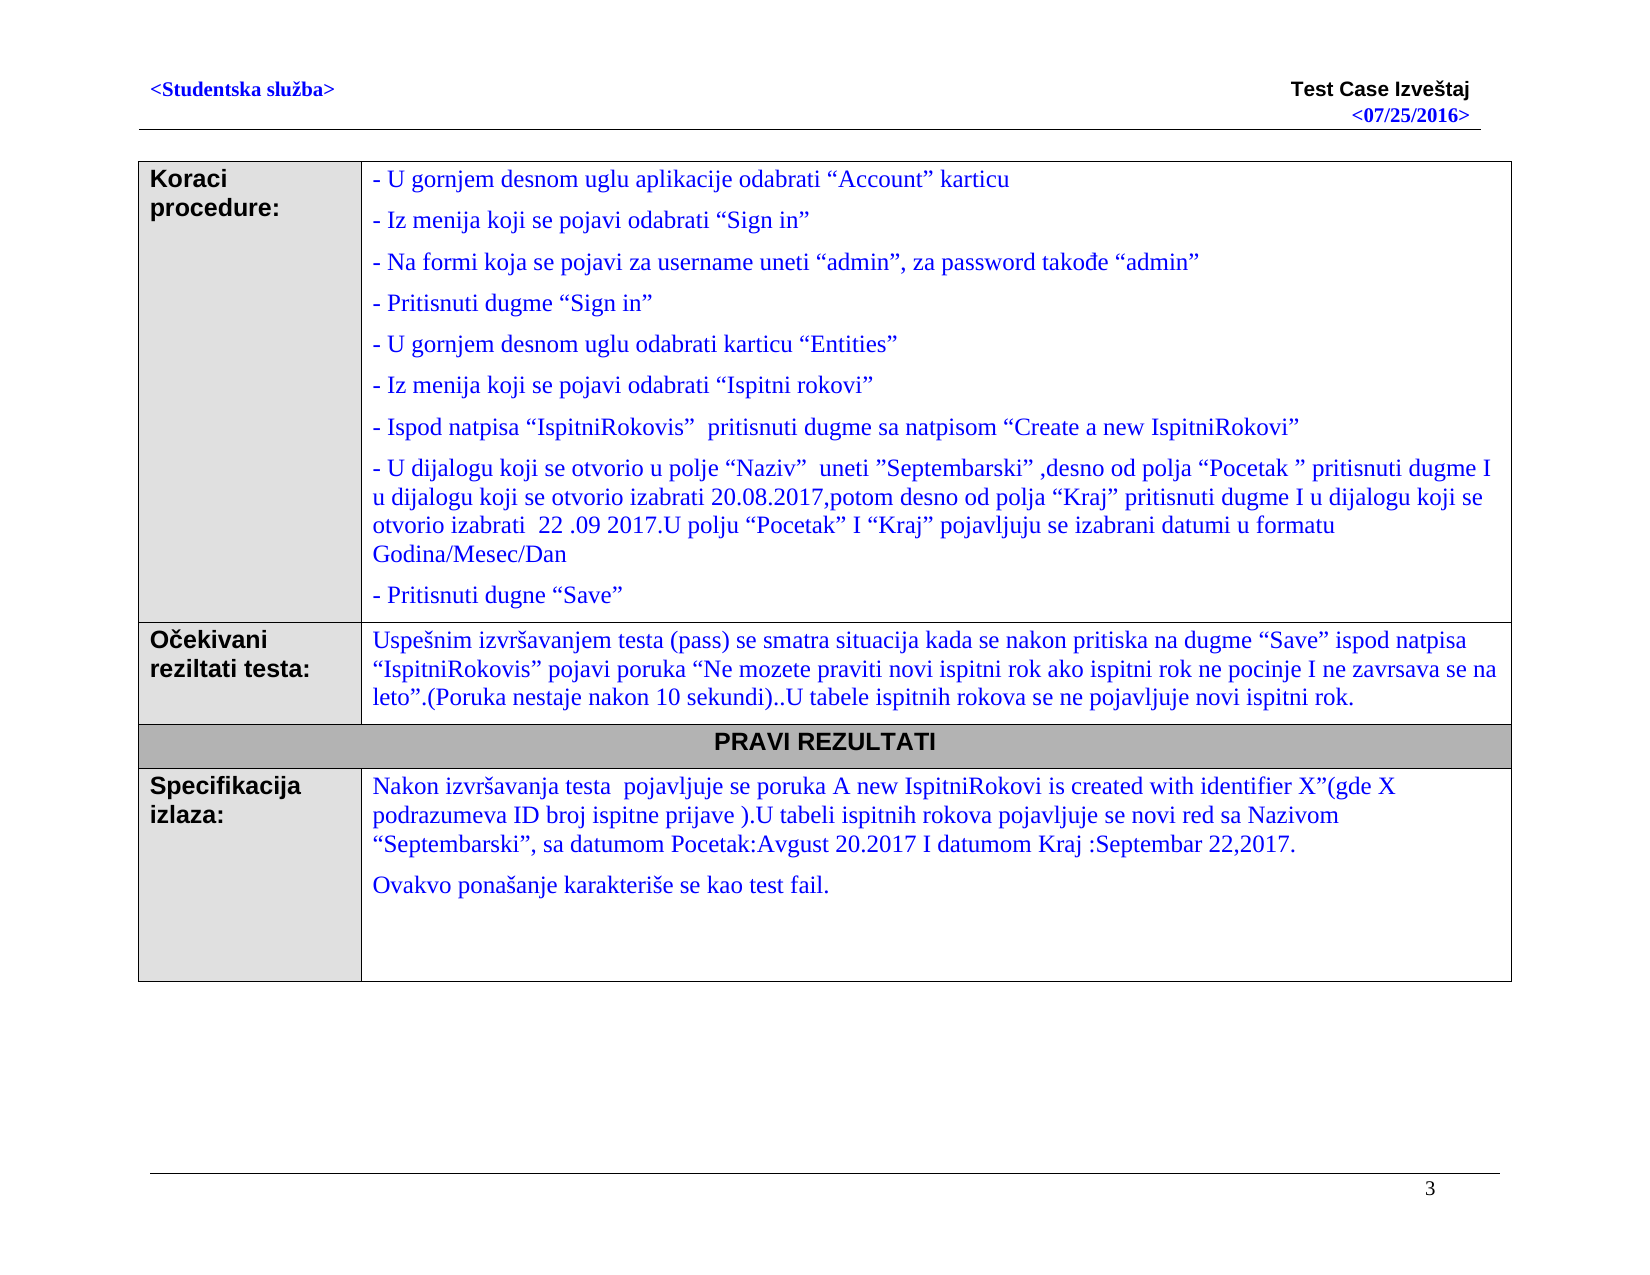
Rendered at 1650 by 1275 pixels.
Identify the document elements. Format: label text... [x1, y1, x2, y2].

table_cell Nakon izvršavanja testa pojavljuje se poruka A new IspitniRokovi is created with identifier X”(gde X podrazumeva ID broj ispitne prijave ).U tabeli ispitnih rokova pojavljuje se novi red sa Nazivom “Septembarski”, sa datumom Pocetak:Avgust 20.2017 I datumom Kraj :Septembar 22,2017. Ovakvo ponašanje karakteriše se kao test fail. [362, 769, 1511, 981]
table_cell - U gornjem desnom uglu aplikacije odabrati “Account” karticu - Iz menija koji se pojavi odabrati “Sign in” - Na formi koja se pojavi za username uneti “admin”, za password takođe “admin” - Pritisnuti dugme “Sign in” - U gornjem desnom uglu odabrati karticu “Entities” - Iz menija koji se pojavi odabrati “Ispitni rokovi” - Ispod natpisa “IspitniRokovis” pritisnuti dugme sa natpisom “Create a new IspitniRokovi” - U dijalogu koji se otvorio u polje “Naziv” uneti ”Septembarski” ,desno od polja “Pocetak ” pritisnuti dugme I u dijalogu koji se otvorio izabrati 20.08.2017,potom desno od polja “Kraj” pritisnuti dugme I u dijalogu koji se otvorio izabrati 22 .09 2017.U polju “Pocetak” I “Kraj” pojavljuju se izabrani datumi u formatu Godina/Mesec/Dan - Pritisnuti dugne “Save” [362, 162, 1511, 622]
table_cell Specifikacija izlaza: [139, 769, 361, 981]
table_cell PRAVI REZULTATI [139, 725, 1511, 768]
table_cell Očekivani reziltati testa: [139, 623, 361, 724]
table_cell Koraci procedure: [139, 162, 361, 622]
table_cell Uspešnim izvršavanjem testa (pass) se smatra situacija kada se nakon pritiska na dugme “Save” ispod natpisa “IspitniRokovis” pojavi poruka “Ne mozete praviti novi ispitni rok ako ispitni rok ne pocinje I ne zavrsava se na leto”.(Poruka nestaje nakon 10 sekundi)..U tabele ispitnih rokova se ne pojavljuje novi ispitni rok. [362, 623, 1511, 724]
